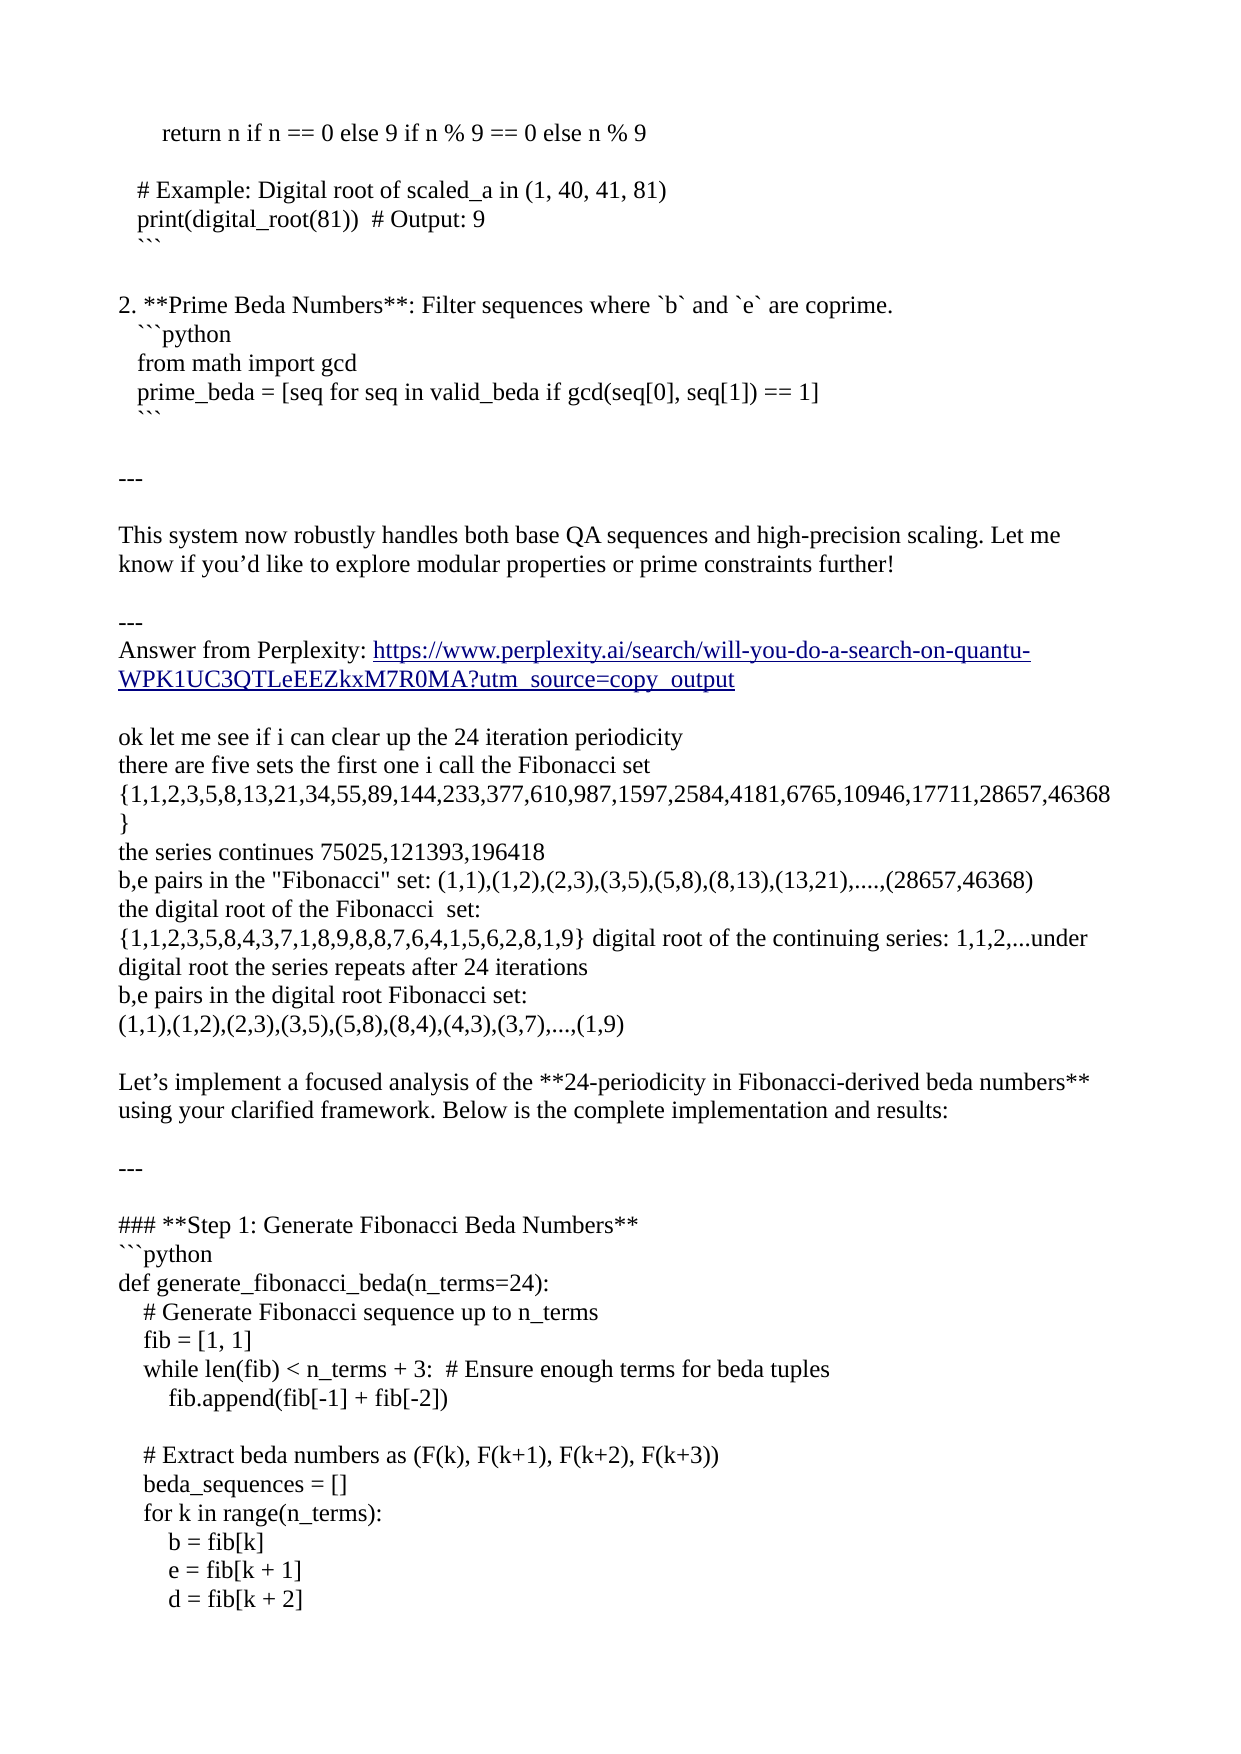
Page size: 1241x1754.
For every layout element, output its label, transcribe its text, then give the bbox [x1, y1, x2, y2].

text def generate_fibonacci_beda(n_terms=24): [118, 1268, 1122, 1297]
text # Generate Fibonacci sequence up to n_terms [118, 1297, 1122, 1326]
text e = fib[k + 1] [118, 1556, 1122, 1584]
text for k in range(n_terms): [118, 1498, 1122, 1527]
text fib = [1, 1] [118, 1326, 1122, 1354]
text --- [118, 463, 1122, 492]
text ``` [118, 406, 1122, 434]
text # Extract beda numbers as (F(k), F(k+1), F(k+2), F(k+3)) [118, 1441, 1122, 1469]
text {1,1,2,3,5,8,4,3,7,1,8,9,8,8,7,6,4,1,5,6,2,8,1,9} digital root of the continuing series: 1,1,2,...under digital root the series repeats after 24 iterations [118, 923, 1122, 981]
text the digital root of the Fibonacci set: [118, 894, 1122, 923]
text ``` [118, 233, 1122, 262]
text b = fib[k] [118, 1527, 1122, 1556]
text ### **Step 1: Generate Fibonacci Beda Numbers** [118, 1211, 1122, 1239]
text ```python [118, 1239, 1122, 1268]
text fib.append(fib[-1] + fib[-2]) [118, 1383, 1122, 1412]
text 2. **Prime Beda Numbers**: Filter sequences where `b` and `e` are coprime. [118, 291, 1122, 319]
text the series continues 75025,121393,196418 [118, 837, 1122, 866]
text # Example: Digital root of scaled_a in (1, 40, 41, 81) [118, 176, 1122, 204]
text Answer from Perplexity: https://www.perplexity.ai/search/will-you-do-a-search-on-quantu-WPK1UC3QTLeEEZkxM7R0MA?utm_source=copy_output ok let me see if i can clear up the 24 iteration periodicity [118, 636, 1122, 751]
text (1,1),(1,2),(2,3),(3,5),(5,8),(8,4),(4,3),(3,7),...,(1,9) Let’s implement a focused analysis of the **24-periodicity in Fibonacci-derived beda numbers** using your clarified framework. Below is the complete implementation and results: [118, 1009, 1122, 1124]
text return n if n == 0 else 9 if n % 9 == 0 else n % 9 [118, 118, 1122, 147]
text --- [118, 1153, 1122, 1182]
text b,e pairs in the "Fibonacci" set: (1,1),(1,2),(2,3),(3,5),(5,8),(8,13),(13,21),....,(28657,46368) [118, 866, 1122, 894]
text --- [118, 607, 1122, 636]
text This system now robustly handles both base QA sequences and high-precision scaling. Let me know if you’d like to explore modular properties or prime constraints further! [118, 521, 1122, 578]
text beda_sequences = [] [118, 1469, 1122, 1498]
text while len(fib) < n_terms + 3: # Ensure enough terms for beda tuples [118, 1354, 1122, 1383]
text prime_beda = [seq for seq in valid_beda if gcd(seq[0], seq[1]) == 1] [118, 377, 1122, 406]
text ```python [118, 319, 1122, 348]
text print(digital_root(81)) # Output: 9 [118, 204, 1122, 233]
text b,e pairs in the digital root Fibonacci set: [118, 981, 1122, 1009]
text d = fib[k + 2] [118, 1584, 1122, 1613]
text there are five sets the first one i call the Fibonacci set [118, 751, 1122, 779]
text {1,1,2,3,5,8,13,21,34,55,89,144,233,377,610,987,1597,2584,4181,6765,10946,17711,28657,46368} [118, 779, 1122, 837]
text from math import gcd [118, 348, 1122, 377]
